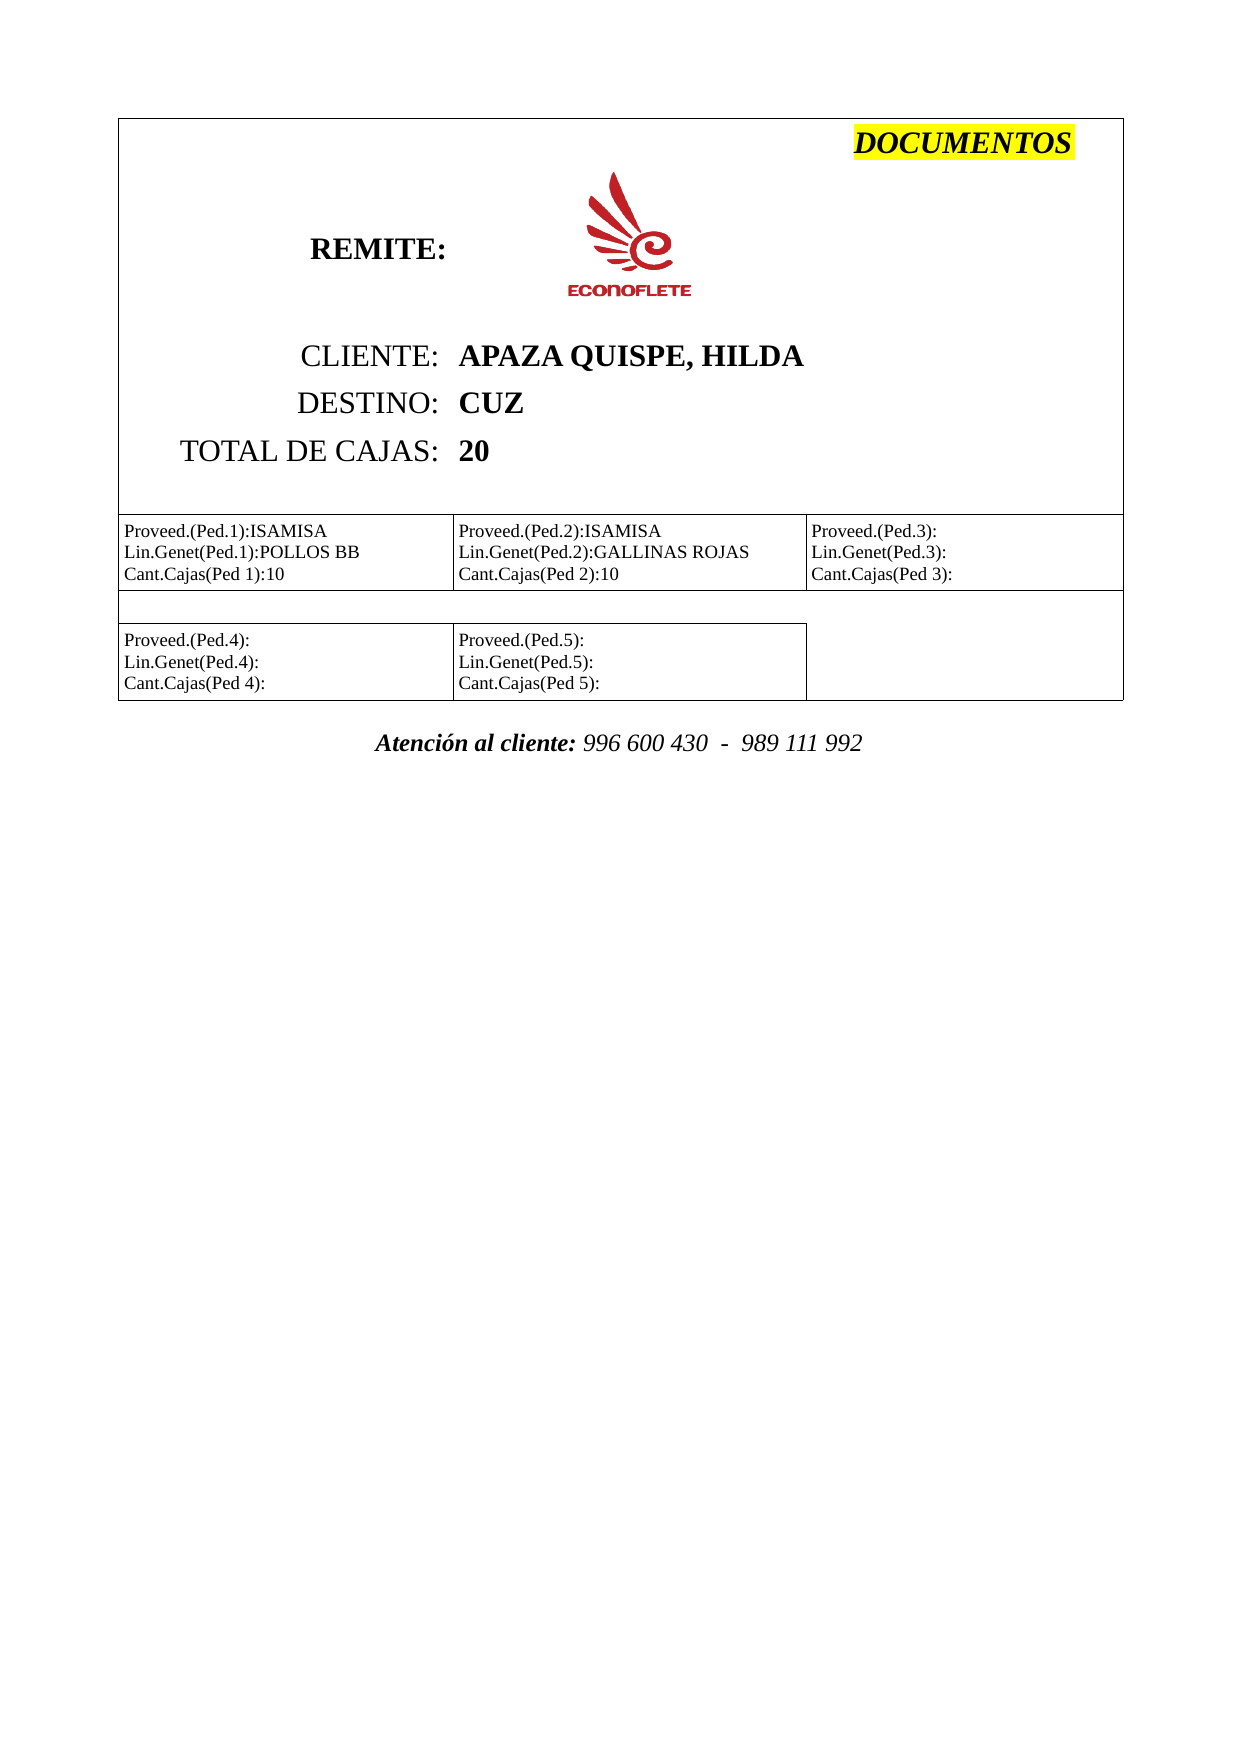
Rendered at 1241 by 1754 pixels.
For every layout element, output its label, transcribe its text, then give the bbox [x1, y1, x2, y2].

table_cell TOTAL DE CAJAS: [119, 426, 453, 474]
table_cell [119, 591, 453, 623]
table_cell DESTINO: [119, 379, 453, 426]
table_cell 20 [453, 426, 1123, 474]
table_header [119, 119, 453, 166]
text Atención al cliente: 996 600 430 - 989 111 992 [118, 728, 1122, 757]
table_header [453, 119, 806, 166]
table_cell Proveed.(Ped.2):ISAMISA Lin.Genet(Ped.2):GALLINAS ROJAS Cant.Cajas(Ped 2):10 [454, 515, 806, 590]
table_cell [806, 166, 1123, 332]
table_cell Proveed.(Ped.3): Lin.Genet(Ped.3): Cant.Cajas(Ped 3): [807, 515, 1123, 590]
picture [552, 171, 707, 297]
table_cell [453, 474, 806, 514]
table_cell CLIENTE: [119, 332, 453, 379]
table_cell Proveed.(Ped.1):ISAMISA Lin.Genet(Ped.1):POLLOS BB Cant.Cajas(Ped 1):10 [119, 515, 453, 590]
table_cell [807, 623, 1123, 699]
table_cell [806, 379, 1123, 426]
table_cell [806, 474, 1123, 514]
table_cell [119, 474, 453, 514]
table_header DOCUMENTOS [806, 119, 1123, 166]
table_cell CUZ [453, 379, 806, 426]
table_cell [453, 166, 806, 332]
table_cell REMITE: [119, 166, 453, 332]
table_cell [806, 591, 1123, 623]
table_cell APAZA QUISPE, HILDA [453, 332, 1123, 379]
table_cell Proveed.(Ped.5): Lin.Genet(Ped.5): Cant.Cajas(Ped 5): [454, 624, 806, 699]
table_cell Proveed.(Ped.4): Lin.Genet(Ped.4): Cant.Cajas(Ped 4): [119, 624, 453, 699]
table_cell [453, 591, 806, 623]
